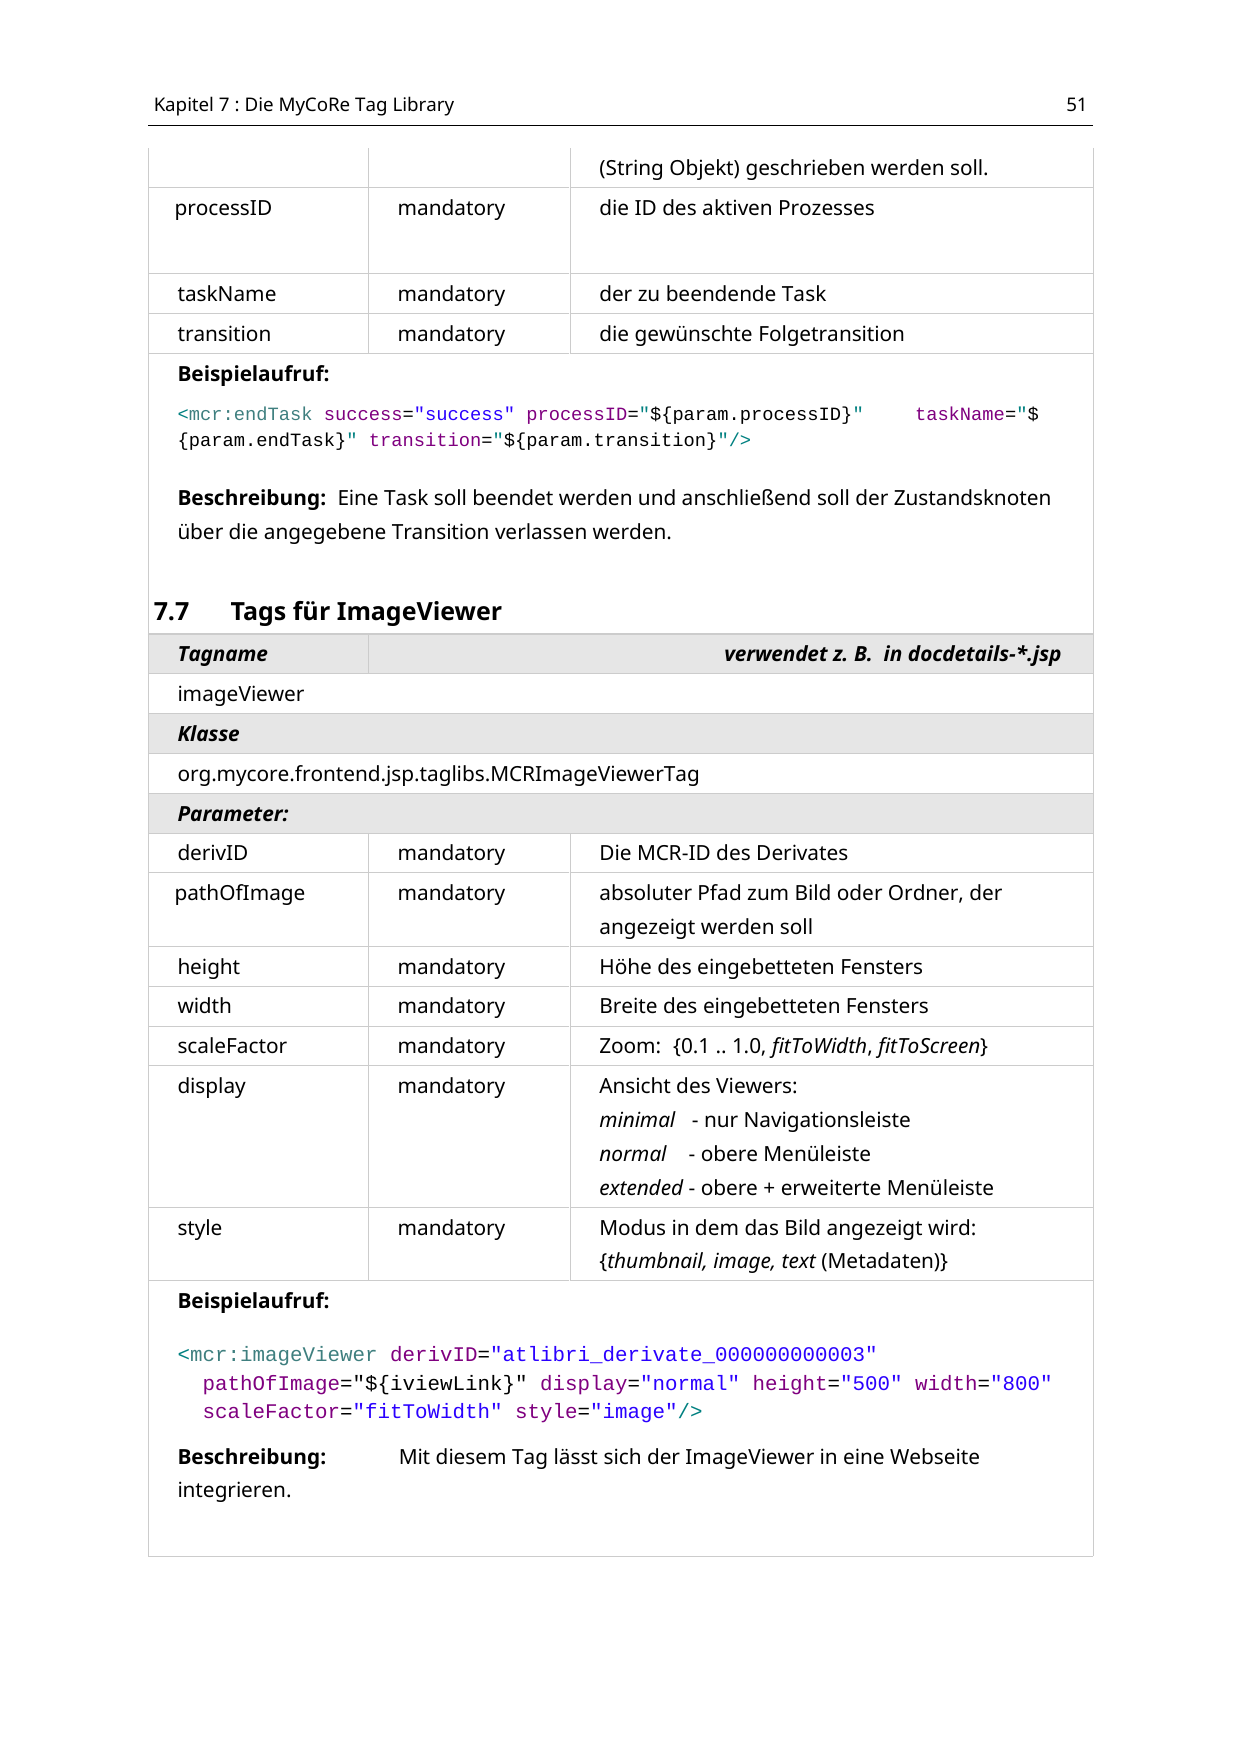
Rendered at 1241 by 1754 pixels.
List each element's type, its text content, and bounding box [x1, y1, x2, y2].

table_cell scaleFactor [149, 1027, 368, 1065]
table_cell [369, 148, 569, 187]
table_cell imageViewer [149, 674, 1093, 713]
table_cell die ID des aktiven Prozesses [571, 188, 1093, 273]
table_cell die gewünschte Folgetransition [571, 314, 1093, 353]
table_cell Parameter: [149, 794, 1093, 833]
table_cell Beispielaufruf: <mcr:endTask success="success" processID="${param.processID}" taskName="${param.endTask}" transition="${param.transition}"/> Beschreibung: Eine Task soll beendet werden und anschließend soll der Zustandsknoten über die angegebene Transition verlassen werden. Tags für ImageViewer [149, 354, 1093, 633]
table_cell Höhe des eingebetteten Fensters [571, 947, 1093, 986]
table_header verwendet z. B. in docdetails-*.jsp [369, 635, 1093, 673]
table_cell display [149, 1066, 368, 1207]
table_cell derivID [149, 834, 368, 872]
table_cell mandatory [369, 1027, 569, 1065]
table_cell mandatory [369, 834, 569, 872]
table_cell [149, 148, 368, 187]
table_cell mandatory [369, 947, 569, 986]
table_cell mandatory [369, 274, 569, 313]
table_cell absoluter Pfad zum Bild oder Ordner, der angezeigt werden soll [571, 873, 1093, 946]
table_cell Ansicht des Viewers: minimal - nur Navigationsleiste normal - obere Menüleiste extended - obere + erweiterte Menüleiste [571, 1066, 1093, 1207]
table_cell mandatory [369, 314, 569, 353]
table_cell height [149, 947, 368, 986]
table_cell taskName [149, 274, 368, 313]
table_cell Breite des eingebetteten Fensters [571, 987, 1093, 1026]
table_cell Beispielaufruf: <mcr:imageViewer derivID="atlibri_derivate_000000000003" pathOfImage="${iviewLink}" display="normal" height="500" width="800" scaleFactor="fitToWidth" style="image"/> Beschreibung: Mit diesem Tag lässt sich der ImageViewer in eine Webseite integrieren. [149, 1281, 1093, 1556]
table_cell mandatory [369, 873, 569, 946]
table_cell der zu beendende Task [571, 274, 1093, 313]
table_cell mandatory [369, 1208, 569, 1280]
table_cell org.mycore.frontend.jsp.taglibs.MCRImageViewerTag [149, 754, 1093, 793]
table_cell mandatory [369, 987, 569, 1026]
table_cell Die MCR-ID des Derivates [571, 834, 1093, 872]
table_cell width [149, 987, 368, 1026]
table_cell mandatory [369, 188, 569, 273]
table_cell processID [149, 188, 368, 273]
table_cell (String Objekt) geschrieben werden soll. [571, 148, 1093, 187]
table_cell Zoom: {0.1 .. 1.0, fitToWidth, fitToScreen} [571, 1027, 1093, 1065]
table_cell Modus in dem das Bild angezeigt wird: {thumbnail, image, text (Metadaten)} [571, 1208, 1093, 1280]
table_cell Klasse [149, 714, 1093, 753]
table_cell transition [149, 314, 368, 353]
table_cell pathOfImage [149, 873, 368, 946]
table_cell style [149, 1208, 368, 1280]
table_cell mandatory [369, 1066, 569, 1207]
table_header Tagname [149, 635, 368, 673]
